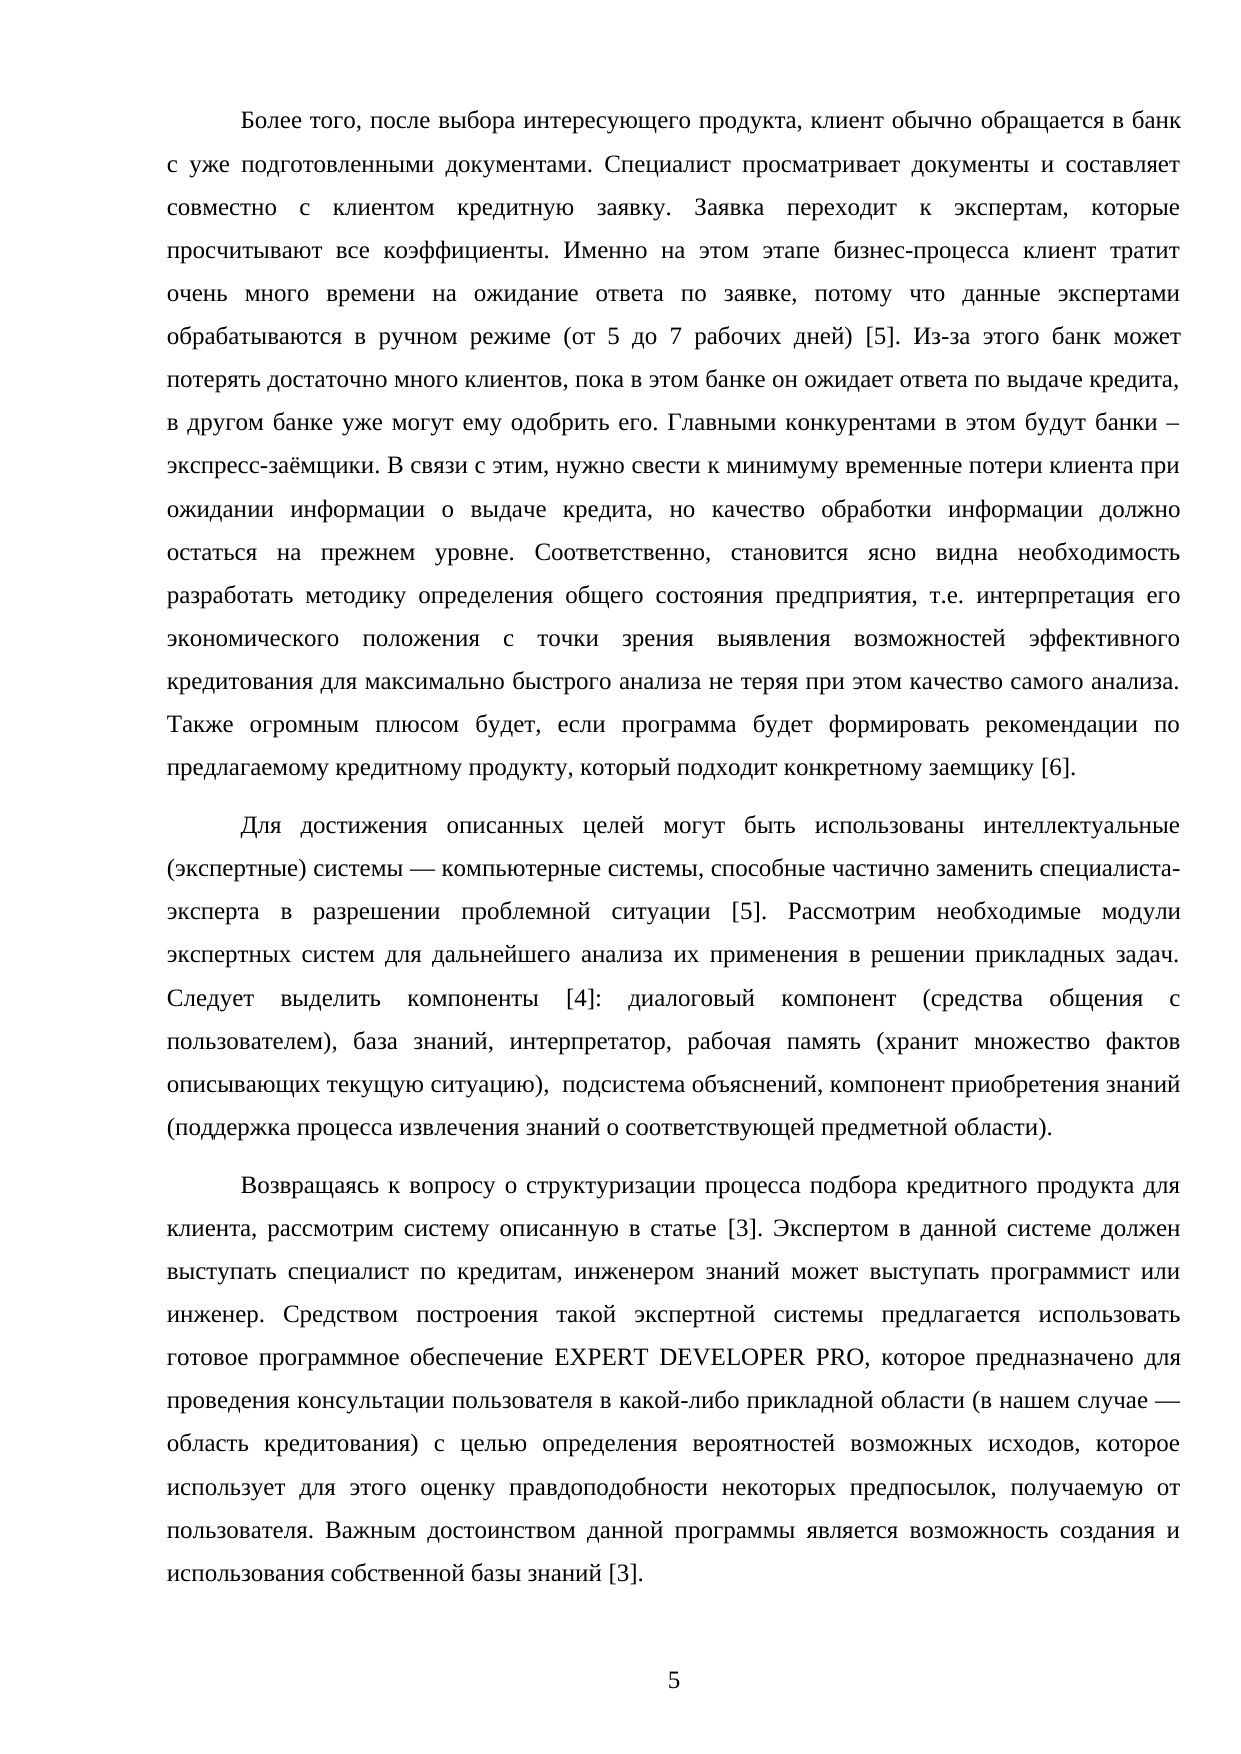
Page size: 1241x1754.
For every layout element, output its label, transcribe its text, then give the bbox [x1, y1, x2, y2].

text Возвращаясь к вопросу о структуризации процесса подбора кредитного продукта для клиента, рассмотрим систему описанную в статье [3]. Экспертом в данной системе должен выступать специалист по кредитам, инженером знаний может выступать программист или инженер. Средством построения такой экспертной системы предлагается использовать готовое программное обеспечение EXPERT DEVELOPER PRO, которое предназначено для проведения консультации пользователя в какой-либо прикладной области (в нашем случае — область кредитования) с целью определения вероятностей возможных исходов, которое использует для этого оценку правдоподобности некоторых предпосылок, получаемую от пользователя. Важным достоинством данной программы является возможность создания и использования собственной базы знаний [3]. [167, 1170, 1181, 1587]
text Для достижения описанных целей могут быть использованы интеллектуальные (экспертные) системы — компьютерные системы, способные частично заменить специалиста-эксперта в разрешении проблемной ситуации [5]. Рассмотрим необходимые модули экспертных систем для дальнейшего анализа их применения в решении прикладных задач. Следует выделить компоненты [4]: диалоговый компонент (средства общения с пользователем), база знаний, интерпретатор, рабочая память (хранит множество фактов описывающих текущую ситуацию), подсистема объяснений, компонент приобретения знаний (поддержка процесса извлечения знаний о соответствующей предметной области). [167, 810, 1181, 1141]
text Более того, после выбора интересующего продукта, клиент обычно обращается в банк с уже подготовленными документами. Специалист просматривает документы и составляет совместно с клиентом кредитную заявку. Заявка переходит к экспертам, которые просчитывают все коэффициенты. Именно на этом этапе бизнес-процесса клиент тратит очень много времени на ожидание ответа по заявке, потому что данные экспертами обрабатываются в ручном режиме (от 5 до 7 рабочих дней) [5]. Из-за этого банк может потерять достаточно много клиентов, пока в этом банке он ожидает ответа по выдаче кредита, в другом банке уже могут ему одобрить его. Главными конкурентами в этом будут банки – экспресс-заёмщики. В связи с этим, нужно свести к минимуму временные потери клиента при ожидании информации о выдаче кредита, но качество обработки информации должно остаться на прежнем уровне. Соответственно, становится ясно видна необходимость разработать методику определения общего состояния предприятия, т.е. интерпретация его экономического положения с точки зрения выявления возможностей эффективного кредитования для максимально быстрого анализа не теряя при этом качество самого анализа. Также огромным плюсом будет, если программа будет формировать рекомендации по предлагаемому кредитному продукту, который подходит конкретному заемщику [6]. [167, 106, 1181, 781]
